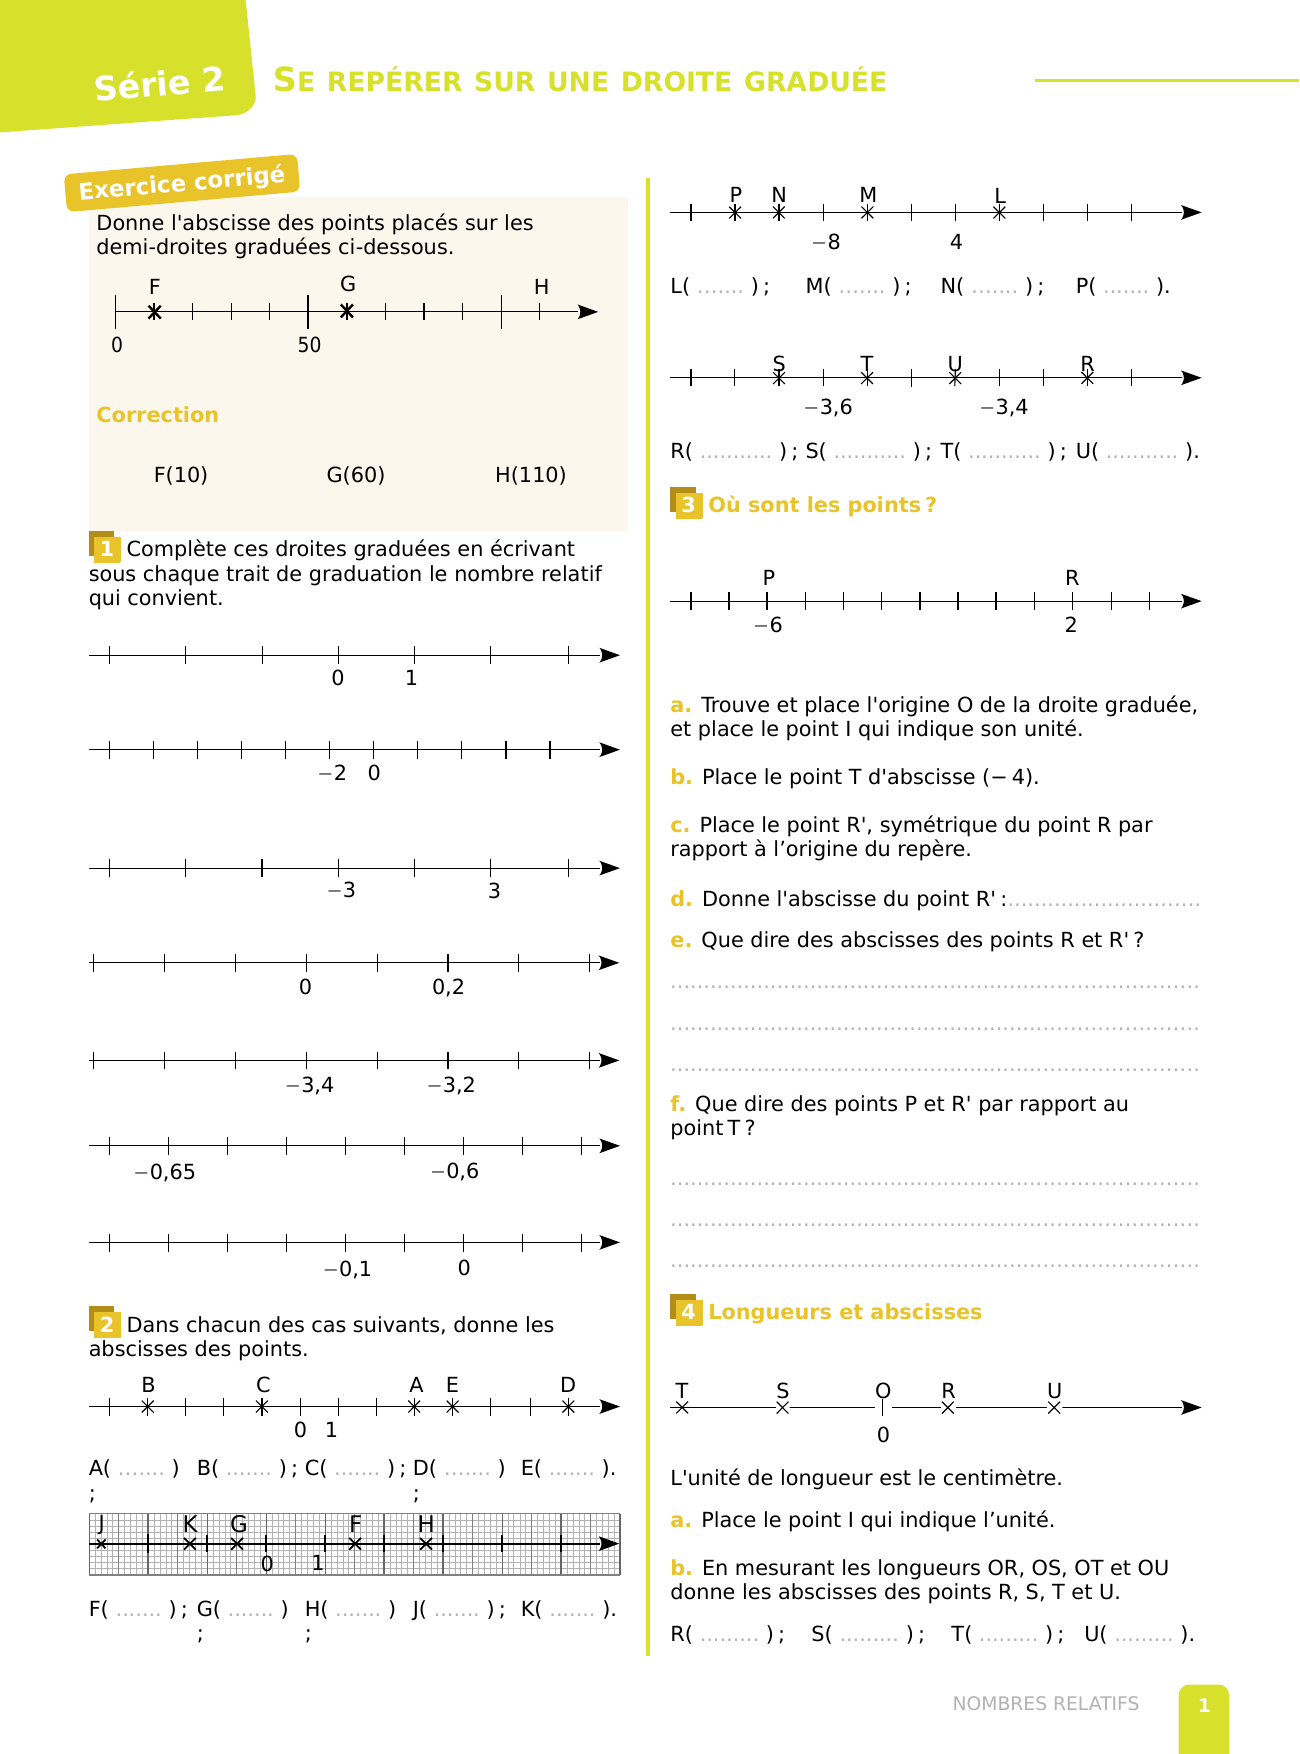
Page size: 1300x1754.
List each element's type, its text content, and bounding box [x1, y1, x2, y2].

subtitle Longueurs et abscisses [696, 1294, 1211, 1325]
list Place le point R', symétrique du point R par rapport à l’origine du repère. [670, 813, 1211, 861]
subtitle H( ....... ) ; [304, 1597, 407, 1645]
subtitle F( ....... ) ; [88, 1597, 191, 1621]
subtitle R( ........... ) ; [670, 439, 799, 463]
list Que dire des points P et R' par rapport au point T ? [670, 1092, 1211, 1140]
subtitle Donne l'abscisse des points placés sur les demi‑droites graduées ci‑dessous. [96, 211, 615, 259]
table_header F(10) [96, 457, 271, 493]
table_header H(110) [446, 457, 621, 493]
list Donne l'abscisse du point R' : [670, 873, 1211, 914]
list En mesurant les longueurs OR, OS, OT et OU donne les abscisses des points R, S, T et U. [670, 1556, 1211, 1604]
subtitle G( ....... ) ; [197, 1597, 299, 1645]
subtitle J( ....... ) ; [413, 1597, 515, 1621]
subtitle L( ….... ) ; [670, 274, 799, 298]
subtitle S( ........... ) ; [805, 439, 934, 463]
subtitle M( ….... ) ; [805, 274, 934, 298]
subtitle Dans chacun des cas suivants, donne les abscisses des points. [88, 1306, 629, 1362]
subtitle C( ....... ) ; [304, 1456, 407, 1481]
subtitle A( ….... ) ; [88, 1456, 191, 1505]
subtitle Correction [96, 403, 615, 427]
subtitle N( ….... ) ; [940, 274, 1069, 298]
subtitle T( ........... ) ; [940, 439, 1069, 463]
subtitle E( ....... ). [521, 1456, 623, 1481]
subtitle R( ......... ) ; S( ......... ) ; T( ......... ) ; U( ......... ). [670, 1622, 1205, 1646]
list Trouve et place l'origine O de la droite graduée, et place le point I qui indique son unité. [670, 693, 1211, 741]
subtitle D( ….... ) ; [413, 1456, 515, 1505]
list Place le point T d'abscisse (− 4). [670, 765, 1211, 789]
subtitle U( ........... ). [1076, 439, 1205, 463]
list Place le point I qui indique l’unité. [670, 1508, 1211, 1532]
table_header G(60) [271, 457, 446, 493]
subtitle L'unité de longueur est le centimètre. [670, 1466, 1205, 1490]
subtitle P( ....... ). [1076, 274, 1205, 298]
subtitle K( ....... ). [521, 1597, 623, 1621]
subtitle B( ....... ) ; [197, 1456, 299, 1481]
subtitle Complète ces droites graduées en écrivant sous chaque trait de graduation le nombre relatif qui convient. [88, 231, 629, 610]
subtitle Où sont les points ? [696, 487, 1211, 518]
list Que dire des abscisses des points R et R' ? [670, 914, 1211, 956]
